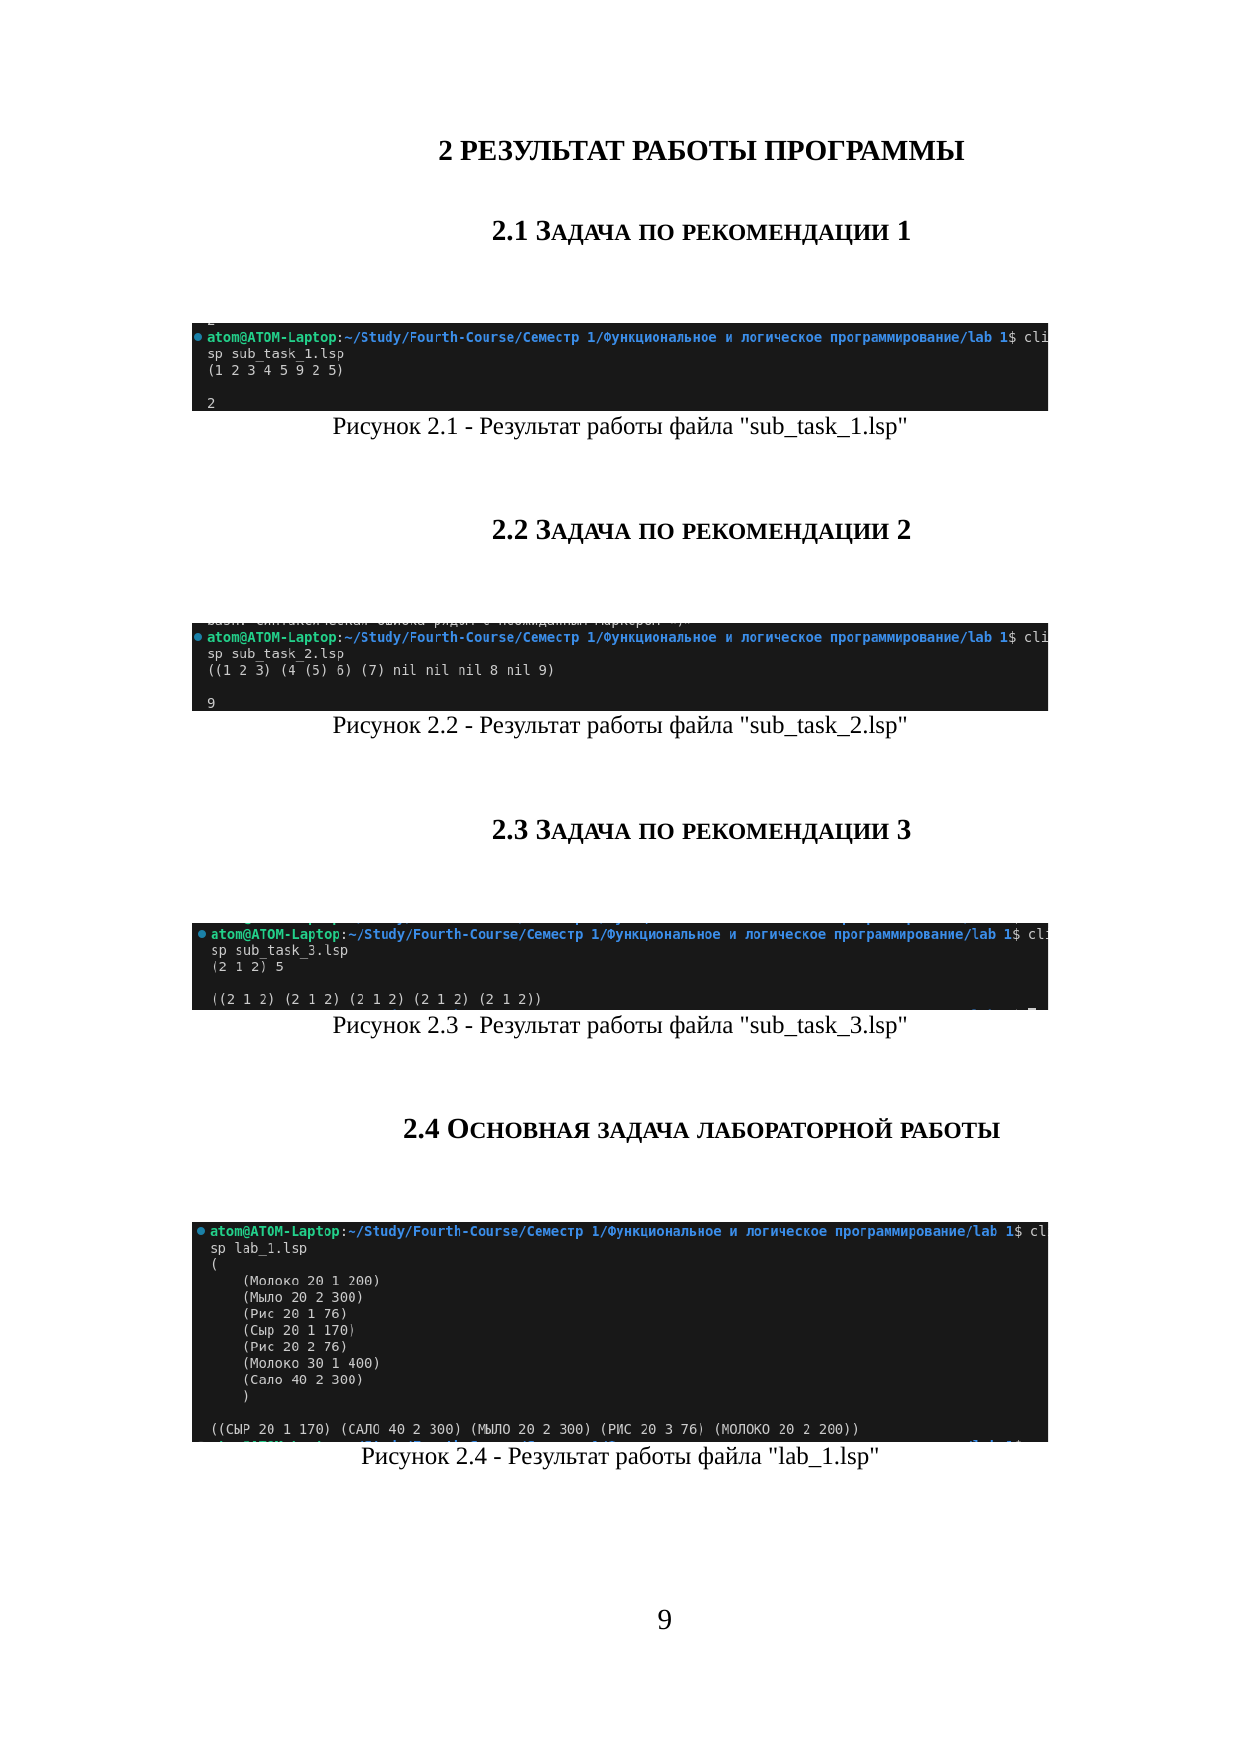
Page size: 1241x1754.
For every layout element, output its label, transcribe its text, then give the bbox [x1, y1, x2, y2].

text Рисунок 2.4 - Результат работы файла "lab_1.lsp" [192, 1442, 1048, 1470]
picture [192, 1222, 1049, 1442]
text Рисунок 2.3 - Результат работы файла "sub_task_3.lsp" [192, 1010, 1048, 1039]
subtitle Задача по рекомендации 2 [251, 512, 1152, 546]
text Рисунок 2.2 - Результат работы файла "sub_task_2.lsp" [192, 711, 1048, 739]
text Рисунок 2.1 - Результат работы файла "sub_task_1.lsp" [192, 411, 1048, 439]
picture [192, 623, 1049, 711]
subtitle Задача по рекомендации 1 [251, 213, 1152, 246]
picture [192, 923, 1049, 1010]
subtitle Задача по рекомендации 3 [251, 812, 1152, 846]
picture [192, 323, 1049, 411]
subtitle Результат работы программы [251, 133, 1152, 166]
subtitle Основная задача лабораторной работы [251, 1112, 1152, 1145]
